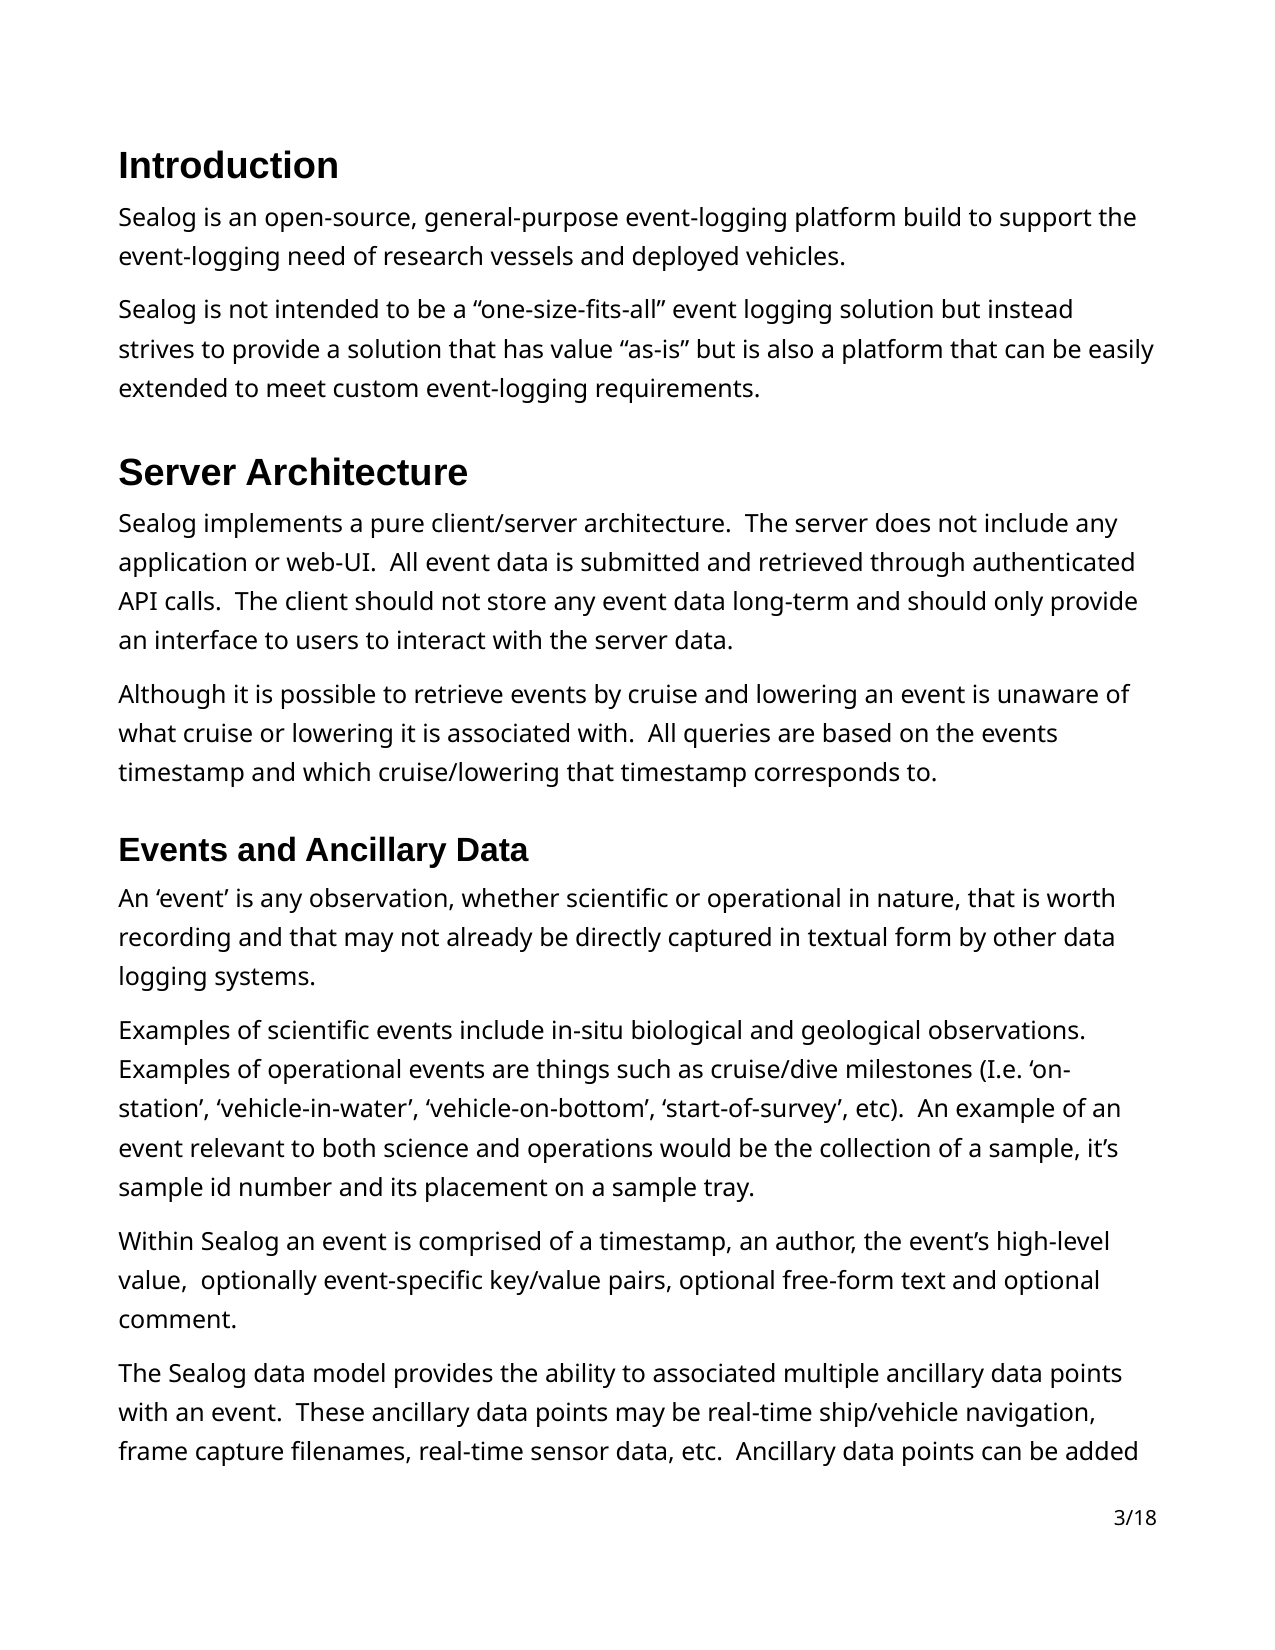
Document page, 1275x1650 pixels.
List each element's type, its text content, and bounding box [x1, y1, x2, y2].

subtitle Events and Ancillary Data [118, 829, 1157, 868]
text Sealog is an open-source, general-purpose event-logging platform build to support the event-logging need of research vessels and deployed vehicles. [118, 199, 1157, 272]
text Sealog is not intended to be a “one-size-fits-all” event logging solution but instead strives to provide a solution that has value “as-is” but is also a platform that can be easily extended to meet custom event-logging requirements. [118, 292, 1157, 404]
subtitle Server Architecture [118, 449, 1157, 493]
text An ‘event’ is any observation, whether scientific or operational in nature, that is worth recording and that may not already be directly captured in textual form by other data logging systems. [118, 881, 1157, 993]
text Sealog implements a pure client/server architecture. The server does not include any application or web-UI. All event data is submitted and retrieved through authenticated API calls. The client should not store any event data long-term and should only provide an interface to users to interact with the server data. [118, 505, 1157, 657]
text Within Sealog an event is comprised of a timestamp, an author, the event’s high-level value, optionally event-specific key/value pairs, optional free-form text and optional comment. [118, 1223, 1157, 1336]
text Although it is possible to retrieve events by cruise and lowering an event is unaware of what cruise or lowering it is associated with. All queries are based on the events timestamp and which cruise/lowering that timestamp corresponds to. [118, 677, 1157, 789]
subtitle Introduction [118, 143, 1157, 187]
text Examples of scientific events include in-situ biological and geological observations. Examples of operational events are things such as cruise/dive milestones (I.e. ‘on-station’, ‘vehicle-in-water’, ‘vehicle-on-bottom’, ‘start-of-survey’, etc). An example of an event relevant to both science and operations would be the collection of a sample, it’s sample id number and its placement on a sample tray. [118, 1013, 1157, 1203]
text The Sealog data model provides the ability to associated multiple ancillary data points with an event. These ancillary data points may be real-time ship/vehicle navigation, frame capture filenames, real-time sensor data, etc. Ancillary data points can be added [118, 1355, 1157, 1468]
